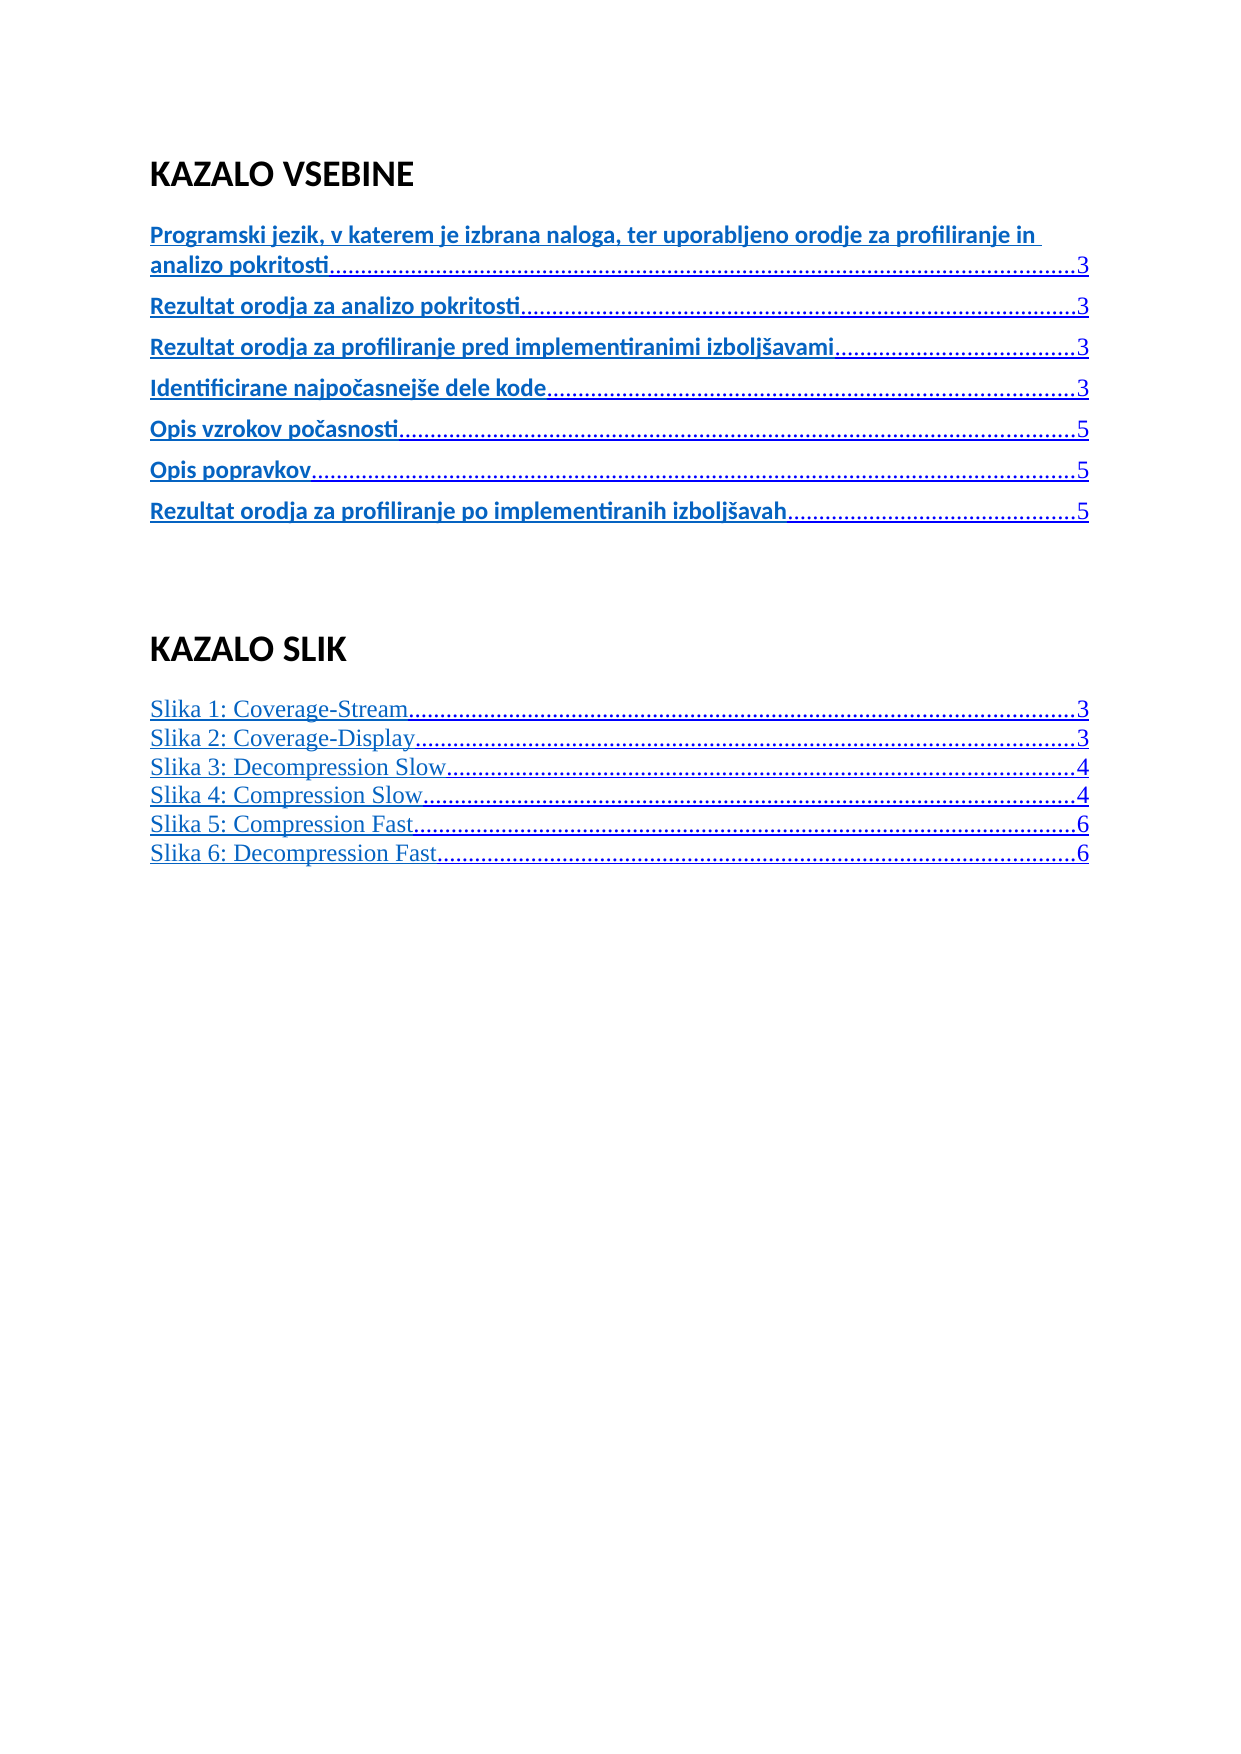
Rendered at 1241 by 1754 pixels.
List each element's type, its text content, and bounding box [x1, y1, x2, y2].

text Slika 4: Compression Slow 4 [150, 780, 1090, 809]
text Rezultat orodja za profiliranje po implementiranih izboljšavah 5 [150, 495, 1090, 525]
text Slika 5: Compression Fast 6 [150, 809, 1090, 838]
text Rezultat orodja za profiliranje pred implementiranimi izboljšavami 3 [150, 331, 1090, 362]
text KAZALO SLIK [150, 625, 1090, 671]
text Rezultat orodja za analizo pokritosti 3 [150, 290, 1090, 321]
text Opis popravkov 5 [150, 454, 1090, 484]
text Slika 2: Coverage-Display 3 [150, 723, 1090, 752]
text Slika 1: Coverage-Stream 3 [150, 694, 1090, 723]
text Slika 3: Decompression Slow 4 [150, 752, 1090, 780]
text Slika 6: Decompression Fast 6 [150, 838, 1090, 867]
text Identificirane najpočasnejše dele kode 3 [150, 372, 1090, 403]
text KAZALO VSEBINE [150, 150, 1090, 196]
text Programski jezik, v katerem je izbrana naloga, ter uporabljeno orodje za profiliranje in analizo pokritosti 3 [150, 219, 1090, 280]
text Opis vzrokov počasnosti 5 [150, 413, 1090, 443]
